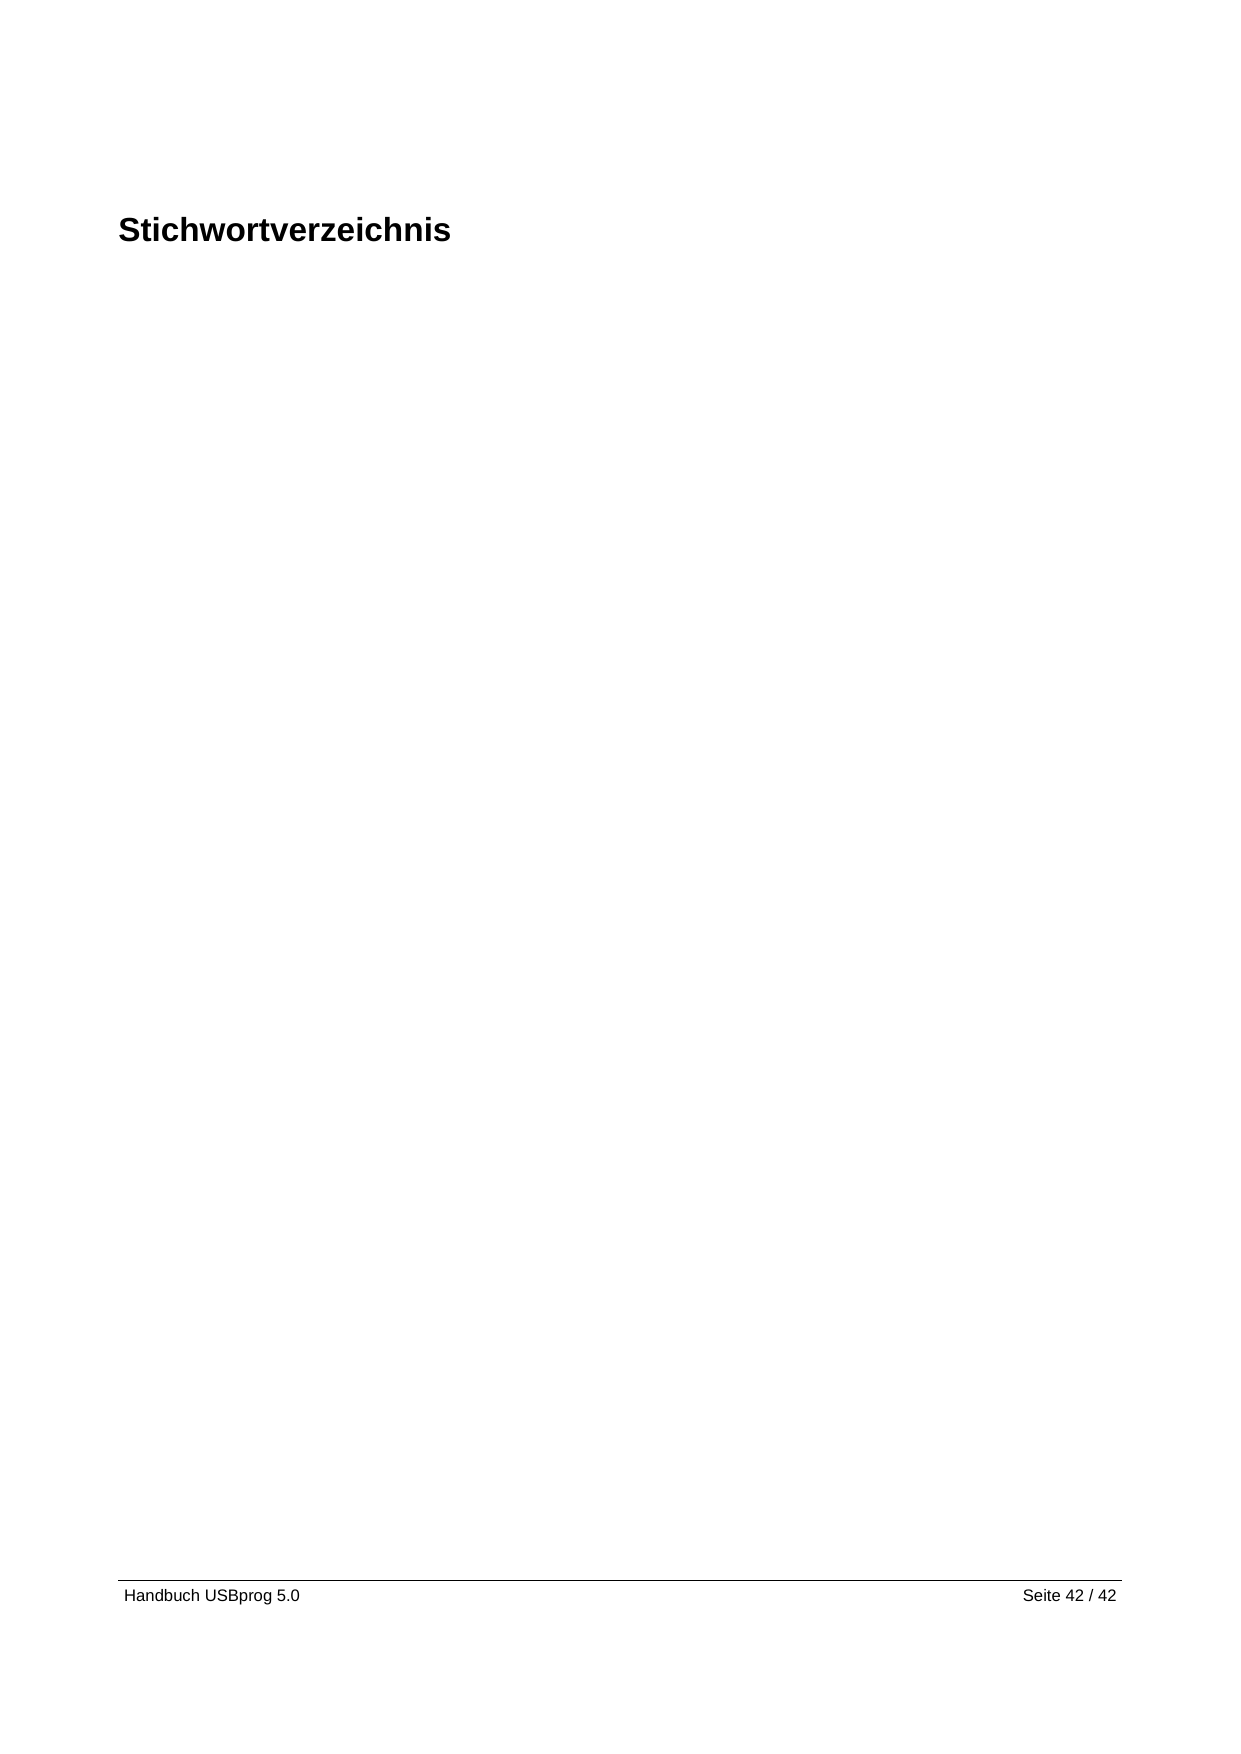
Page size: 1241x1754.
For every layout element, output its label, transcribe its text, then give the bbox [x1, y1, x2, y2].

subtitle Stichwortverzeichnis [118, 211, 1122, 249]
